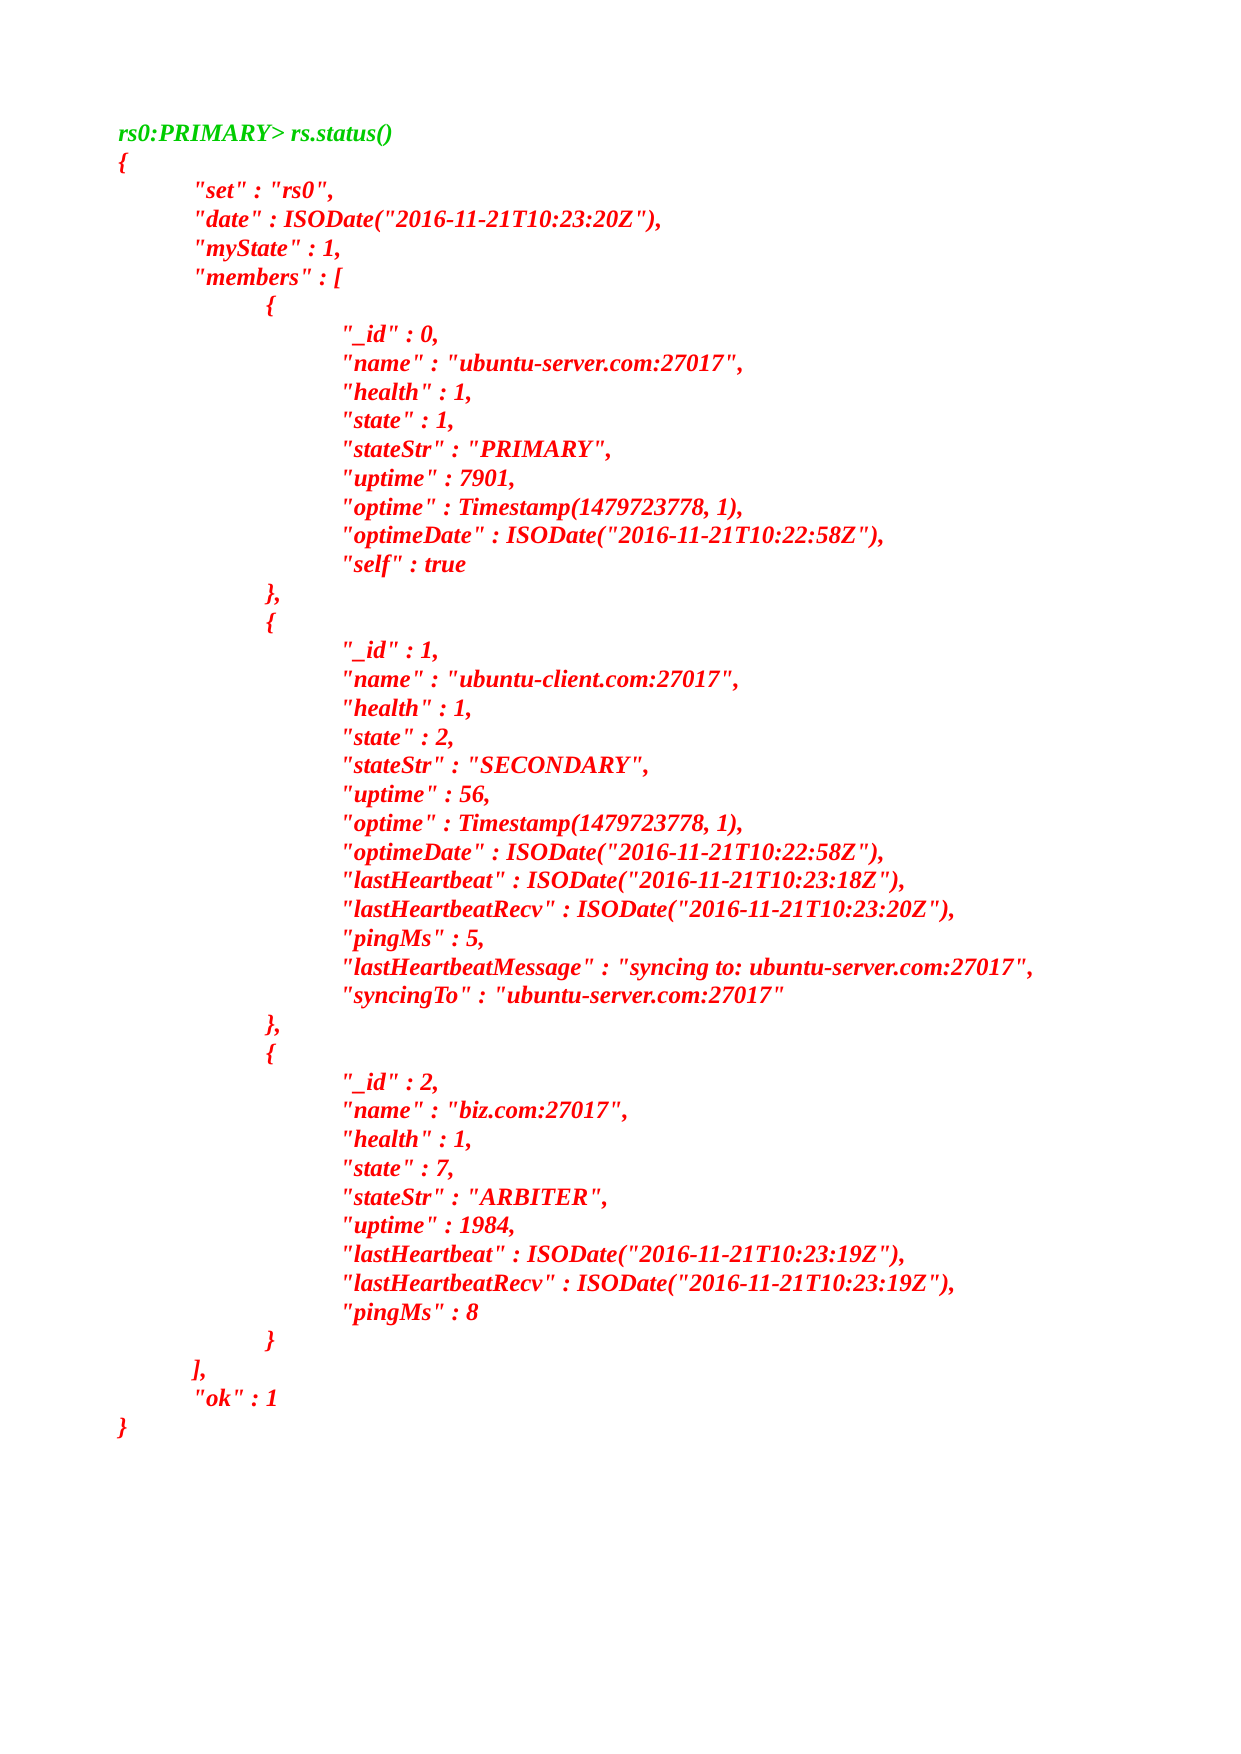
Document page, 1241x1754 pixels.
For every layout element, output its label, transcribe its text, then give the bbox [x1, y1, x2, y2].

text "lastHeartbeat" : ISODate("2016-11-21T10:23:19Z"), [118, 1239, 1122, 1268]
text "state" : 7, [118, 1153, 1122, 1182]
text "date" : ISODate("2016-11-21T10:23:20Z"), [118, 204, 1122, 233]
text "self" : true [118, 549, 1122, 578]
text "members" : [ [118, 262, 1122, 291]
text "set" : "rs0", [118, 176, 1122, 204]
text "_id" : 1, [118, 636, 1122, 664]
text "stateStr" : "SECONDARY", [118, 751, 1122, 779]
text "stateStr" : "ARBITER", [118, 1182, 1122, 1211]
text "name" : "biz.com:27017", [118, 1096, 1122, 1124]
text "_id" : 0, [118, 319, 1122, 348]
text { [118, 1038, 1122, 1067]
text } [118, 1326, 1122, 1354]
text } [118, 1412, 1122, 1441]
text "optimeDate" : ISODate("2016-11-21T10:22:58Z"), [118, 521, 1122, 549]
text { [118, 607, 1122, 636]
text "state" : 1, [118, 406, 1122, 434]
text "pingMs" : 5, [118, 923, 1122, 952]
text "uptime" : 56, [118, 779, 1122, 808]
text "syncingTo" : "ubuntu-server.com:27017" [118, 981, 1122, 1009]
text "name" : "ubuntu-server.com:27017", [118, 348, 1122, 377]
text { [118, 291, 1122, 319]
text "myState" : 1, [118, 233, 1122, 262]
text "lastHeartbeatRecv" : ISODate("2016-11-21T10:23:20Z"), [118, 894, 1122, 923]
text "optime" : Timestamp(1479723778, 1), [118, 808, 1122, 837]
text "optimeDate" : ISODate("2016-11-21T10:22:58Z"), [118, 837, 1122, 866]
text "uptime" : 7901, [118, 463, 1122, 492]
text "lastHeartbeatRecv" : ISODate("2016-11-21T10:23:19Z"), [118, 1268, 1122, 1297]
text "lastHeartbeatMessage" : "syncing to: ubuntu-server.com:27017", [118, 952, 1122, 981]
text rs0:PRIMARY> rs.status() [118, 118, 1122, 147]
text }, [118, 578, 1122, 607]
text "health" : 1, [118, 377, 1122, 406]
text "uptime" : 1984, [118, 1211, 1122, 1239]
text "name" : "ubuntu-client.com:27017", [118, 664, 1122, 693]
text "pingMs" : 8 [118, 1297, 1122, 1326]
text "stateStr" : "PRIMARY", [118, 434, 1122, 463]
text { [118, 147, 1122, 176]
text "ok" : 1 [118, 1383, 1122, 1412]
text "state" : 2, [118, 722, 1122, 751]
text "health" : 1, [118, 1124, 1122, 1153]
text "health" : 1, [118, 693, 1122, 722]
text }, [118, 1009, 1122, 1038]
text "_id" : 2, [118, 1067, 1122, 1096]
text ], [118, 1354, 1122, 1383]
text "optime" : Timestamp(1479723778, 1), [118, 492, 1122, 521]
text "lastHeartbeat" : ISODate("2016-11-21T10:23:18Z"), [118, 866, 1122, 894]
